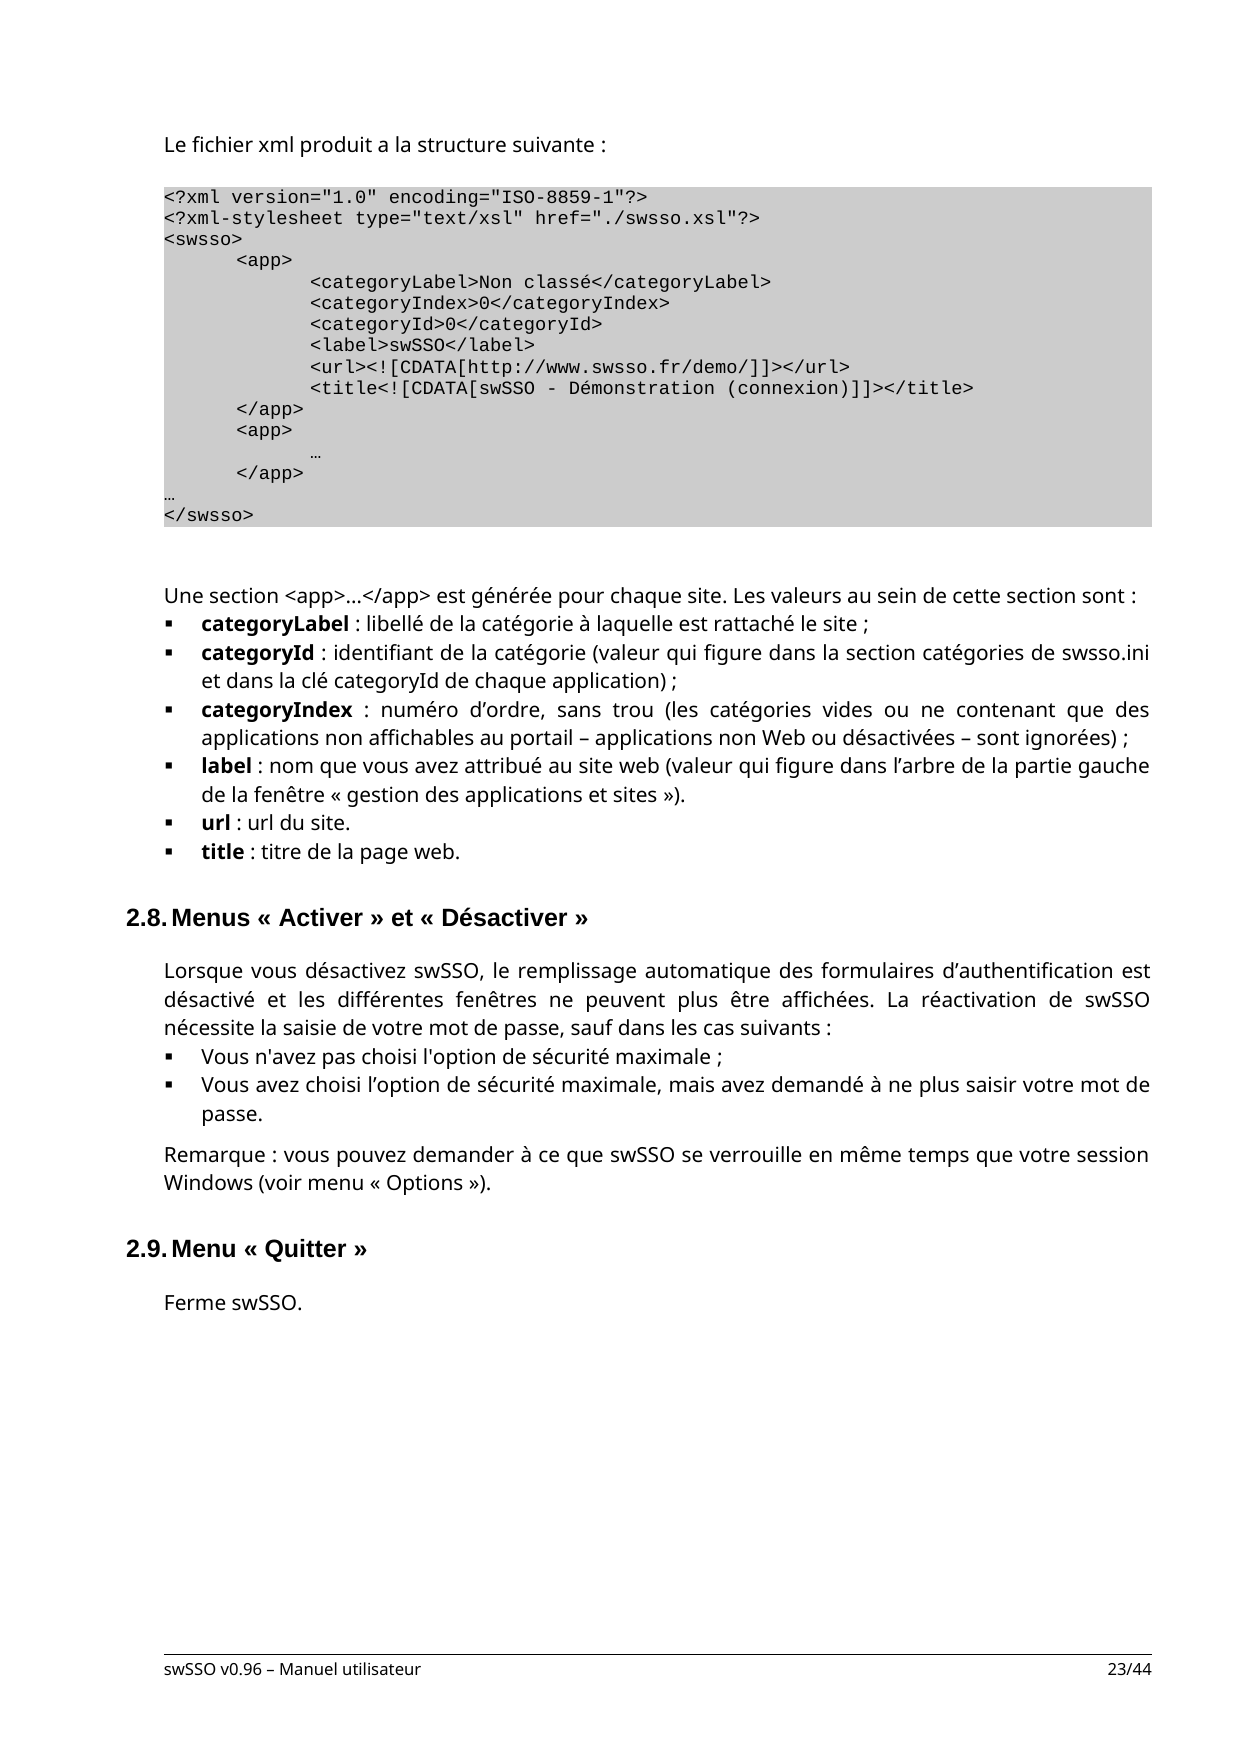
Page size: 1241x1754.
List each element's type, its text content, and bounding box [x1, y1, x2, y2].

list categoryId : identifiant de la catégorie (valeur qui figure dans la section catégories de swsso.ini et dans la clé categoryId de chaque application) ; [164, 638, 1152, 695]
list title : titre de la page web. [164, 837, 1152, 865]
list Vous avez choisi l’option de sécurité maximale, mais avez demandé à ne plus saisir votre mot de passe. [164, 1070, 1152, 1127]
list Vous n'avez pas choisi l'option de sécurité maximale ; [164, 1042, 1152, 1070]
text <categoryLabel>Non classé</categoryLabel> [164, 272, 1152, 294]
text … [164, 485, 1152, 506]
text Lorsque vous désactivez swSSO, le remplissage automatique des formulaires d’authentification est désactivé et les différentes fenêtres ne peuvent plus être affichées. La réactivation de swSSO nécessite la saisie de votre mot de passe, sauf dans les cas suivants : [164, 957, 1152, 1042]
text Une section <app>…</app> est générée pour chaque site. Les valeurs au sein de cette section sont : [164, 581, 1152, 609]
subtitle Menus « Activer » et « Désactiver » [126, 903, 1152, 932]
text <categoryId>0</categoryId> [164, 315, 1152, 336]
text Ferme swSSO. [164, 1288, 1152, 1316]
text </app> [164, 464, 1152, 485]
text Remarque : vous pouvez demander à ce que swSSO se verrouille en même temps que votre session Windows (voir menu « Options »). [164, 1140, 1152, 1197]
text <app> [164, 421, 1152, 442]
list url : url du site. [164, 808, 1152, 837]
text <title<![CDATA[swSSO - Démonstration (connexion)]]></title> [164, 379, 1152, 400]
text <?xml version="1.0" encoding="ISO-8859-1"?> [164, 187, 1152, 209]
text <?xml-stylesheet type="text/xsl" href="./swsso.xsl"?> [164, 209, 1152, 230]
text </app> [164, 400, 1152, 421]
list categoryIndex : numéro d’ordre, sans trou (les catégories vides ou ne contenant que des applications non affichables au portail – applications non Web ou désactivées – sont ignorées) ; [164, 695, 1152, 752]
text <app> [164, 251, 1152, 272]
text <categoryIndex>0</categoryIndex> [164, 294, 1152, 315]
text <url><![CDATA[http://www.swsso.fr/demo/]]></url> [164, 357, 1152, 379]
list label : nom que vous avez attribué au site web (valeur qui figure dans l’arbre de la partie gauche de la fenêtre « gestion des applications et sites »). [164, 752, 1152, 808]
text <swsso> [164, 230, 1152, 251]
list categoryLabel : libellé de la catégorie à laquelle est rattaché le site ; [164, 609, 1152, 638]
text <label>swSSO</label> [164, 336, 1152, 357]
subtitle Menu « Quitter » [126, 1234, 1152, 1263]
text </swsso> [164, 506, 1152, 527]
text Le fichier xml produit a la structure suivante : [164, 131, 1152, 159]
text … [164, 442, 1152, 464]
